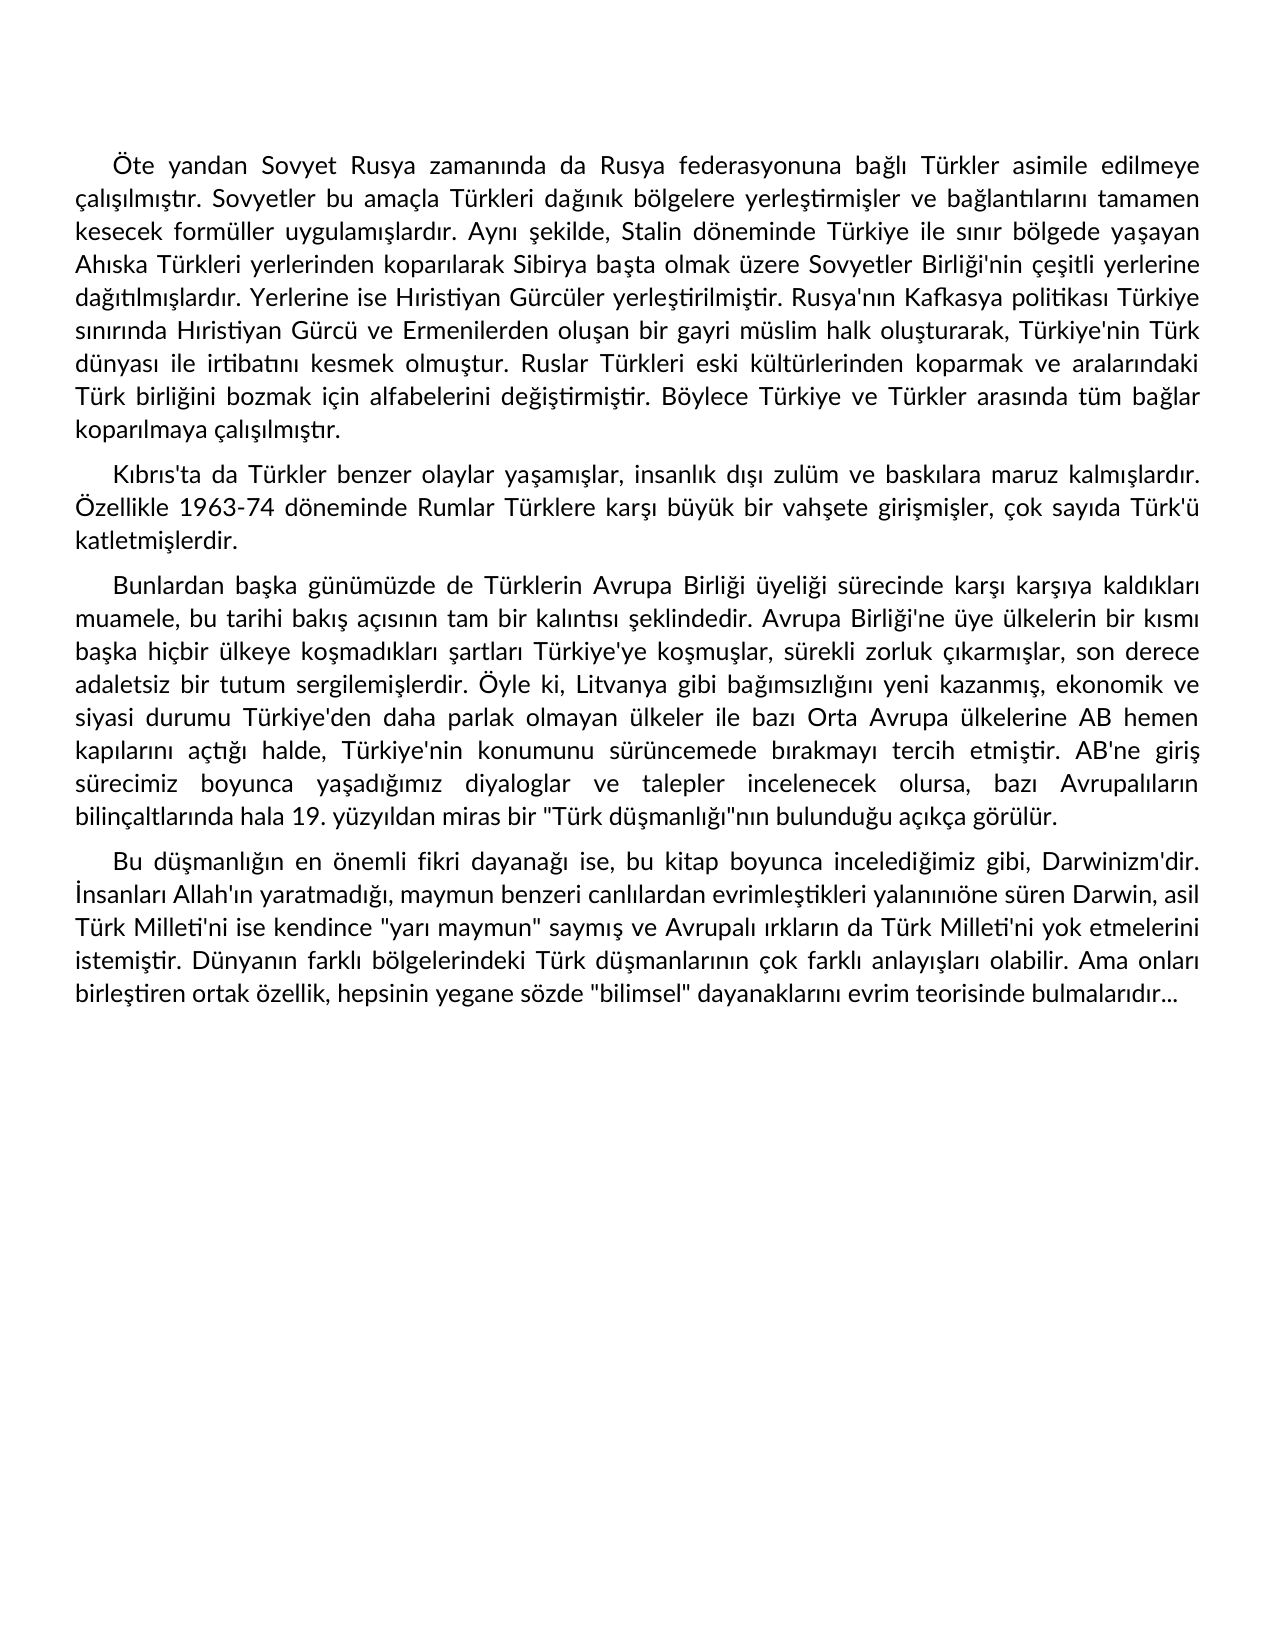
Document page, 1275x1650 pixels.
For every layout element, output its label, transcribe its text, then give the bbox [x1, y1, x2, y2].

text Kıbrıs'ta da Türkler benzer olaylar yaşamışlar, insanlık dışı zulüm ve baskılara maruz kalmışlardır. Özellikle 1963-74 döneminde Rumlar Türklere karşı büyük bir vahşete girişmişler, çok sayıda Türk'ü katletmişlerdir. [75, 459, 1200, 554]
text Bunlardan başka günümüzde de Türklerin Avrupa Birliği üyeliği sürecinde karşı karşıya kaldıkları muamele, bu tarihi bakış açısının tam bir kalıntısı şeklindedir. Avrupa Birliği'ne üye ülkelerin bir kısmı başka hiçbir ülkeye koşmadıkları şartları Türkiye'ye koşmuşlar, sürekli zorluk çıkarmışlar, son derece adaletsiz bir tutum sergilemişlerdir. Öyle ki, Litvanya gibi bağımsızlığını yeni kazanmış, ekonomik ve siyasi durumu Türkiye'den daha parlak olmayan ülkeler ile bazı Orta Avrupa ülkelerine AB hemen kapılarını açtığı halde, Türkiye'nin konumunu sürüncemede bırakmayı tercih etmiştir. AB'ne giriş sürecimiz boyunca yaşadığımız diyaloglar ve talepler incelenecek olursa, bazı Avrupalıların bilinçaltlarında hala 19. yüzyıldan miras bir "Türk düşmanlığı"nın bulunduğu açıkça görülür. [75, 570, 1200, 830]
text Öte yandan Sovyet Rusya zamanında da Rusya federasyonuna bağlı Türkler asimile edilmeye çalışılmıştır. Sovyetler bu amaçla Türkleri dağınık bölgelere yerleştirmişler ve bağlantılarını tamamen kesecek formüller uygulamışlardır. Aynı şekilde, Stalin döneminde Türkiye ile sınır bölgede yaşayan Ahıska Türkleri yerlerinden koparılarak Sibirya başta olmak üzere Sovyetler Birliği'nin çeşitli yerlerine dağıtılmışlardır. Yerlerine ise Hıristiyan Gürcüler yerleştirilmiştir. Rusya'nın Kafkasya politikası Türkiye sınırında Hıristiyan Gürcü ve Ermenilerden oluşan bir gayri müslim halk oluşturarak, Türkiye'nin Türk dünyası ile irtibatını kesmek olmuştur. Ruslar Türkleri eski kültürlerinden koparmak ve aralarındaki Türk birliğini bozmak için alfabelerini değiştirmiştir. Böylece Türkiye ve Türkler arasında tüm bağlar koparılmaya çalışılmıştır. [75, 150, 1200, 443]
text Bu düşmanlığın en önemli fikri dayanağı ise, bu kitap boyunca incelediğimiz gibi, Darwinizm'dir. İnsanları Allah'ın yaratmadığı, maymun benzeri canlılardan evrimleştikleri yalanınıöne süren Darwin, asil Türk Milleti'ni ise kendince "yarı maymun" saymış ve Avrupalı ırkların da Türk Milleti'ni yok etmelerini istemiştir. Dünyanın farklı bölgelerindeki Türk düşmanlarının çok farklı anlayışları olabilir. Ama onları birleştiren ortak özellik, hepsinin yegane sözde "bilimsel" dayanaklarını evrim teorisinde bulmalarıdır... [75, 846, 1200, 1007]
